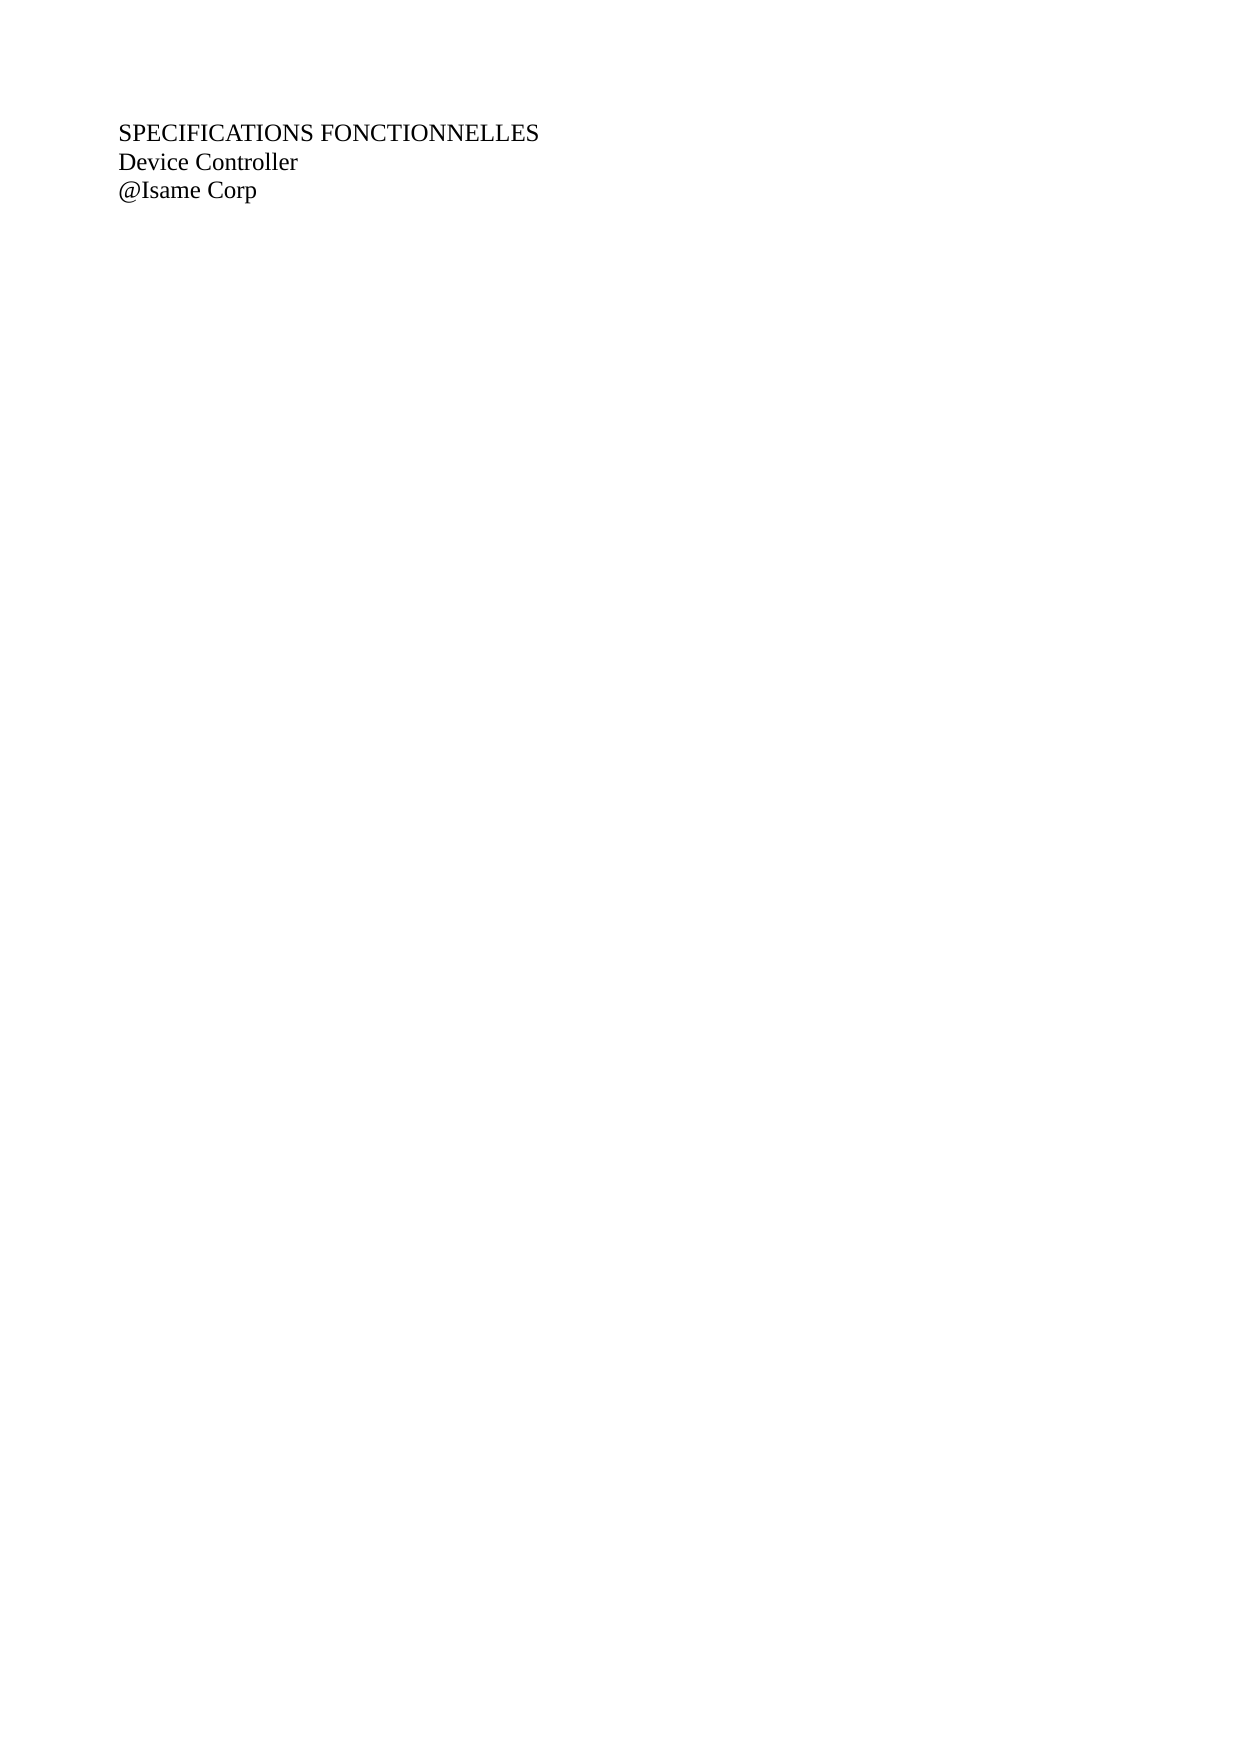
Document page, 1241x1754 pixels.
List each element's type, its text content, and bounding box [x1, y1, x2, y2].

text SPECIFICATIONS FONCTIONNELLES Device Controller @Isame Corp [118, 118, 1122, 262]
